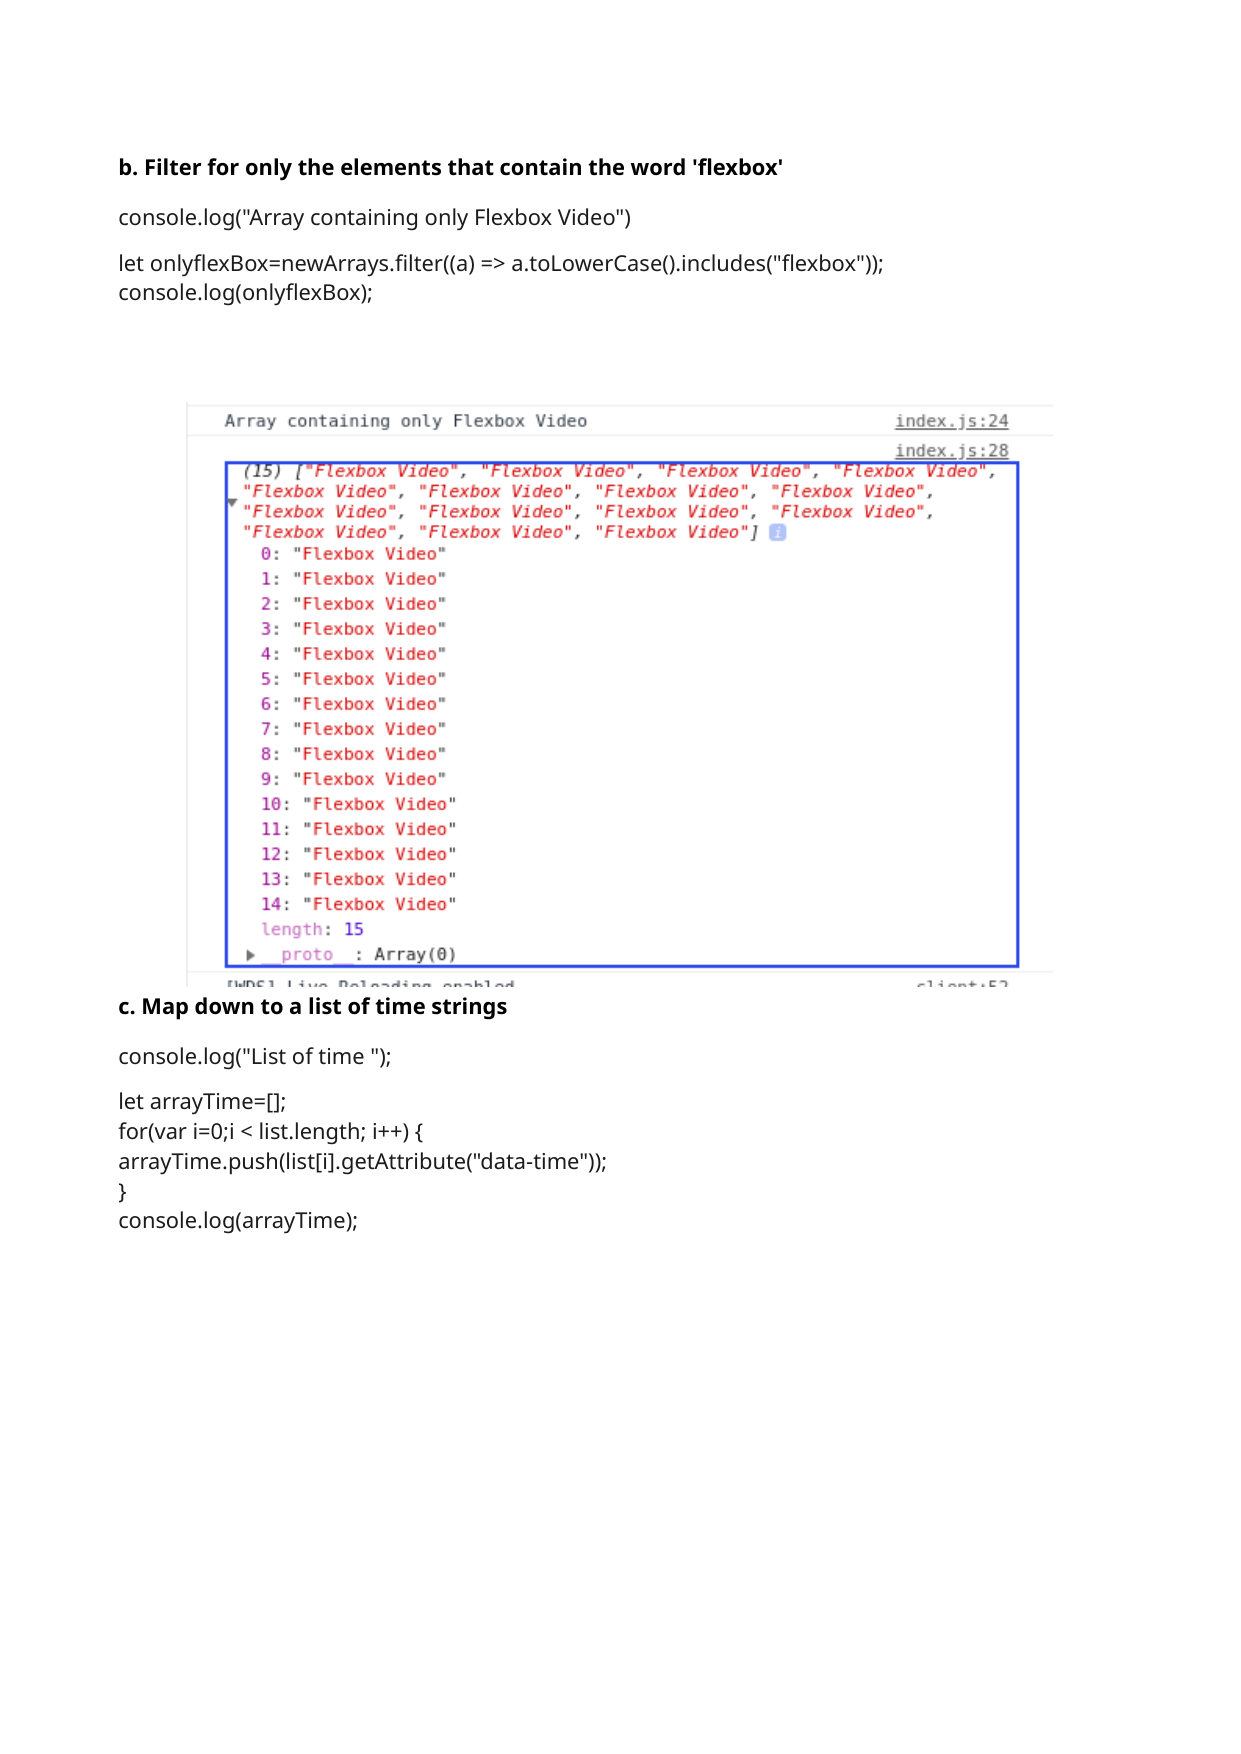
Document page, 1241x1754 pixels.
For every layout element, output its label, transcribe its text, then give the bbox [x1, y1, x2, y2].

text for(var i=0;i < list.length; i++) { [118, 1116, 1122, 1146]
text } [118, 1176, 1122, 1205]
text console.log("List of time "); [118, 1041, 1122, 1071]
text arrayTime.push(list[i].getAttribute("data-time")); [118, 1146, 1122, 1176]
text let arrayTime=[]; [118, 1086, 1122, 1116]
picture [186, 402, 1054, 987]
text console.log(onlyflexBox); [118, 277, 1122, 307]
text let onlyflexBox=newArrays.filter((a) => a.toLowerCase().includes("flexbox")); [118, 247, 1122, 277]
text c. Map down to a list of time strings [118, 402, 1122, 1021]
text console.log(arrayTime); [118, 1205, 1122, 1235]
text console.log("Array containing only Flexbox Video") [118, 202, 1122, 232]
text b. Filter for only the elements that contain the word 'flexbox' [118, 118, 1122, 182]
